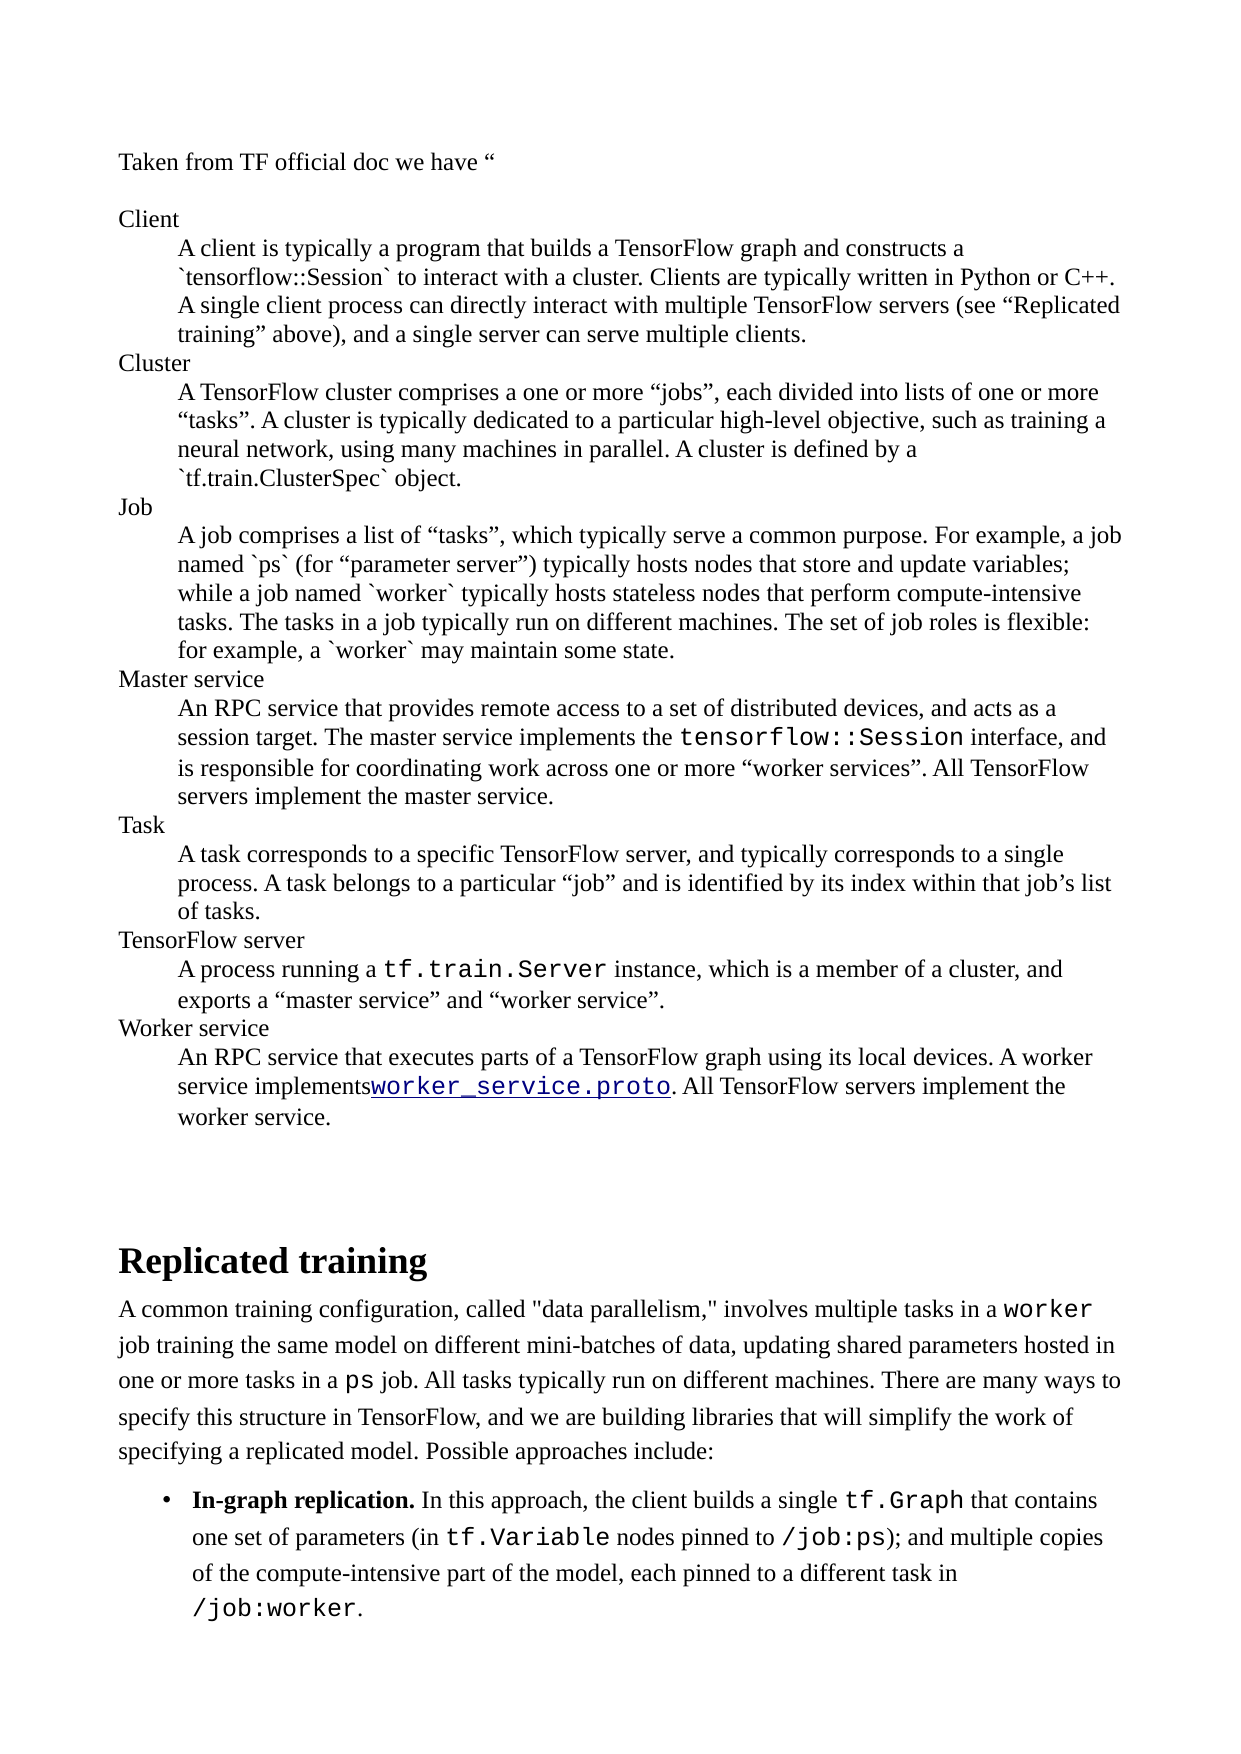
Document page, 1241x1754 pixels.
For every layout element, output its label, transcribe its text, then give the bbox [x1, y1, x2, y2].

list A process running a tf.train.Server instance, which is a member of a cluster, and exports a “master service” and “worker service”. [177, 954, 1122, 1013]
list A task corresponds to a specific TensorFlow server, and typically corresponds to a single process. A task belongs to a particular “job” and is identified by its index within that job’s list of tasks. [177, 839, 1122, 925]
subtitle TensorFlow server [118, 925, 1122, 954]
list An RPC service that provides remote access to a set of distributed devices, and acts as a session target. The master service implements the tensorflow::Session interface, and is responsible for coordinating work across one or more “worker services”. All TensorFlow servers implement the master service. [177, 693, 1122, 810]
list In-graph replication. In this approach, the client builds a single tf.Graph that contains one set of parameters (in tf.Variable nodes pinned to /job:ps); and multiple copies of the compute-intensive part of the model, each pinned to a different task in /job:worker. [162, 1485, 1122, 1624]
subtitle Replicated training [118, 1238, 1122, 1282]
list A client is typically a program that builds a TensorFlow graph and constructs a `tensorflow::Session` to interact with a cluster. Clients are typically written in Python or C++. A single client process can directly interact with multiple TensorFlow servers (see “Replicated training” above), and a single server can serve multiple clients. [177, 233, 1122, 348]
subtitle Master service [118, 664, 1122, 693]
subtitle Cluster [118, 348, 1122, 377]
text Taken from TF official doc we have “ [118, 147, 1122, 176]
text A common training configuration, called "data parallelism," involves multiple tasks in a worker job training the same model on different mini-batches of data, updating shared parameters hosted in one or more tasks in a ps job. All tasks typically run on different machines. There are many ways to specify this structure in TensorFlow, and we are building libraries that will simplify the work of specifying a replicated model. Possible approaches include: [118, 1294, 1122, 1465]
list A TensorFlow cluster comprises a one or more “jobs”, each divided into lists of one or more “tasks”. A cluster is typically dedicated to a particular high-level objective, such as training a neural network, using many machines in parallel. A cluster is defined by a `tf.train.ClusterSpec` object. [177, 377, 1122, 492]
list An RPC service that executes parts of a TensorFlow graph using its local devices. A worker service implementsworker_service.proto. All TensorFlow servers implement the worker service. [177, 1042, 1122, 1131]
list A job comprises a list of “tasks”, which typically serve a common purpose. For example, a job named `ps` (for “parameter server”) typically hosts nodes that store and update variables; while a job named `worker` typically hosts stateless nodes that perform compute-intensive tasks. The tasks in a job typically run on different machines. The set of job roles is flexible: for example, a `worker` may maintain some state. [177, 521, 1122, 664]
subtitle Client [118, 204, 1122, 233]
subtitle Job [118, 492, 1122, 521]
subtitle Worker service [118, 1013, 1122, 1042]
subtitle Task [118, 810, 1122, 839]
